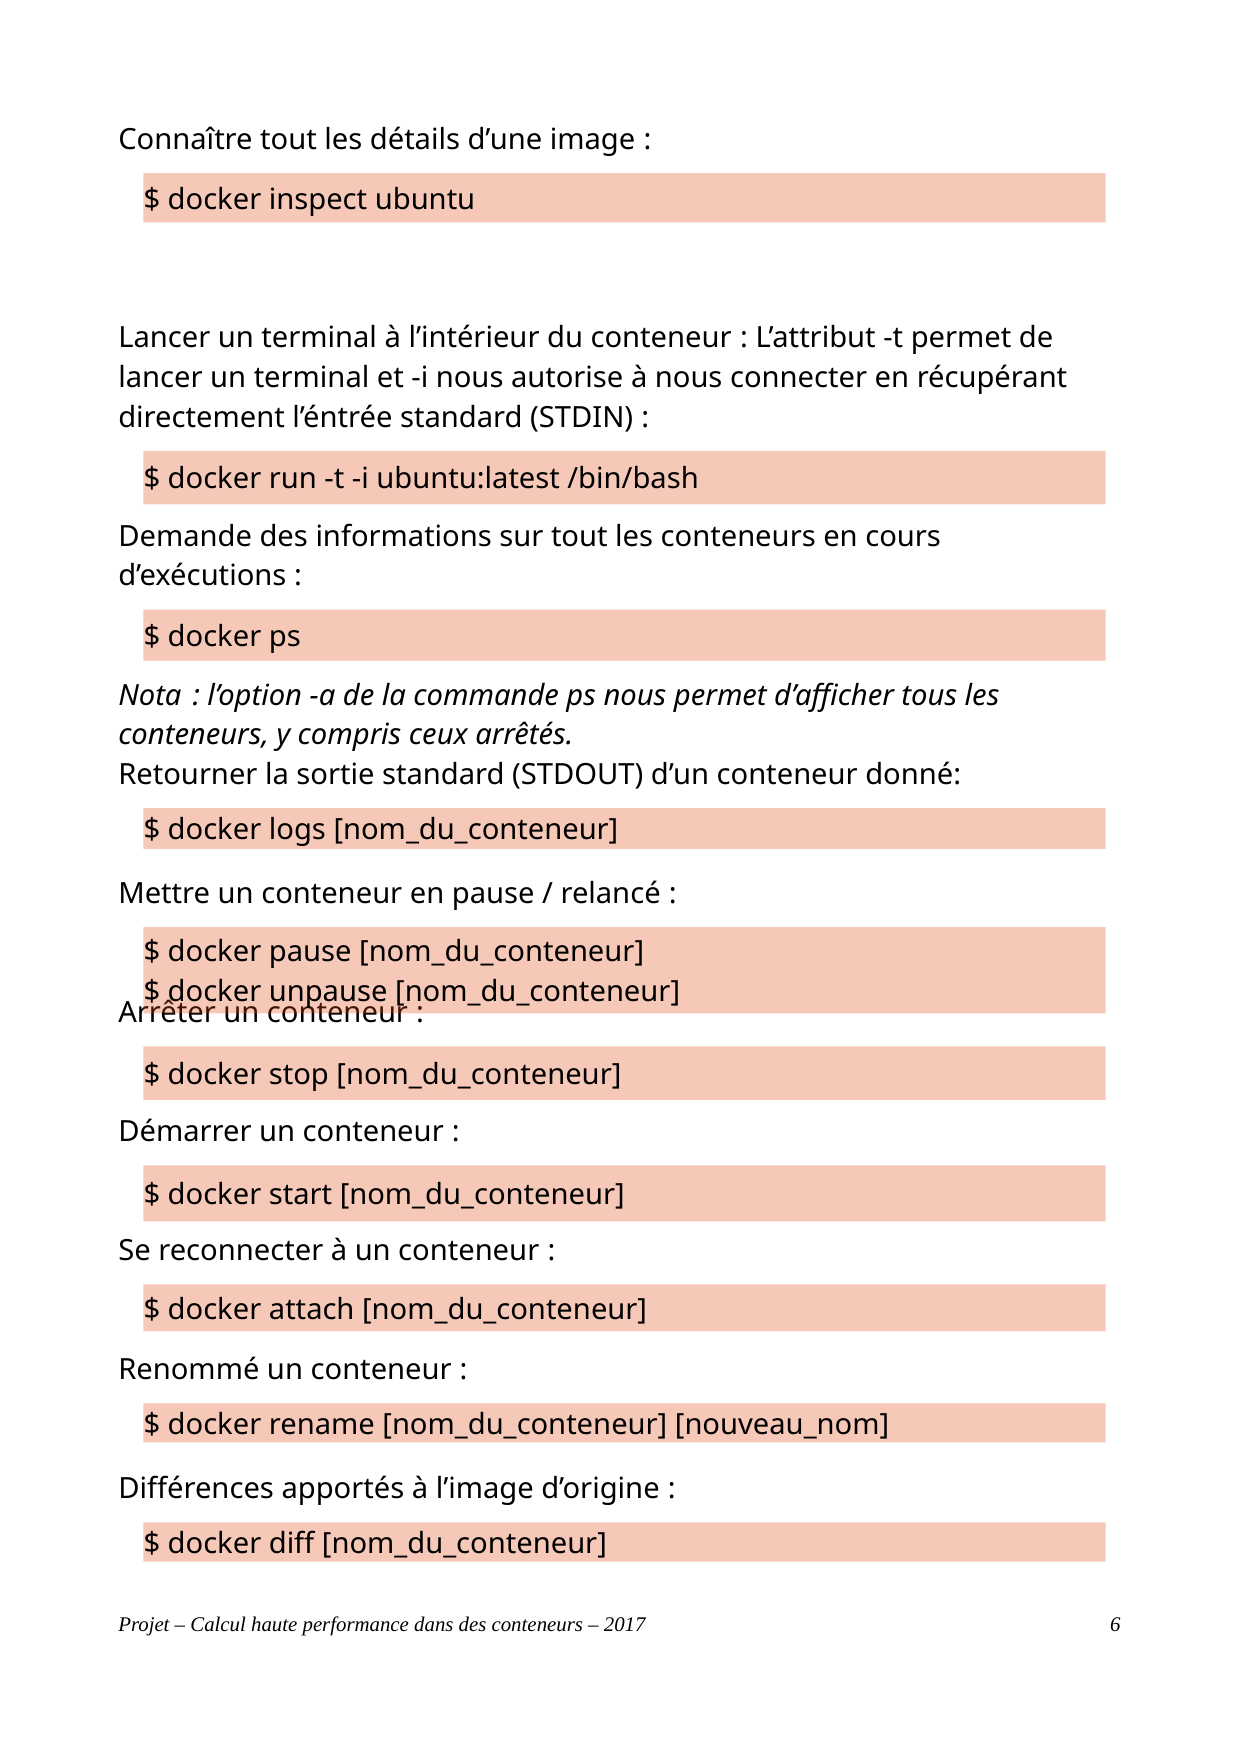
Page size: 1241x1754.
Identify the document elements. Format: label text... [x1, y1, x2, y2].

text Lancer un terminal à l’intérieur du conteneur : L’attribut -t permet de lancer un terminal et -i nous autorise à nous connecter en récupérant directement l’éntrée standard (STDIN) : [118, 317, 1122, 436]
text Renommé un conteneur : [118, 1348, 1122, 1388]
text Démarrer un conteneur : [118, 1110, 1122, 1150]
text Demande des informations sur tout les conteneurs en cours d’exécutions : [118, 515, 1122, 594]
text Arrêter un conteneur : [118, 991, 1122, 1031]
text Nota : l’option -a de la commande ps nous permet d’afficher tous les conteneurs, y compris ceux arrêtés. [118, 674, 1122, 753]
text Connaître tout les détails d’une image : [118, 118, 1122, 158]
text Se reconnecter à un conteneur : [118, 1229, 1122, 1269]
text Retourner la sortie standard (STDOUT) d’un conteneur donné: [118, 753, 1122, 793]
text Différences apportés à l’image d’origine : [118, 1467, 1122, 1507]
text Mettre un conteneur en pause / relancé : [118, 872, 1122, 912]
